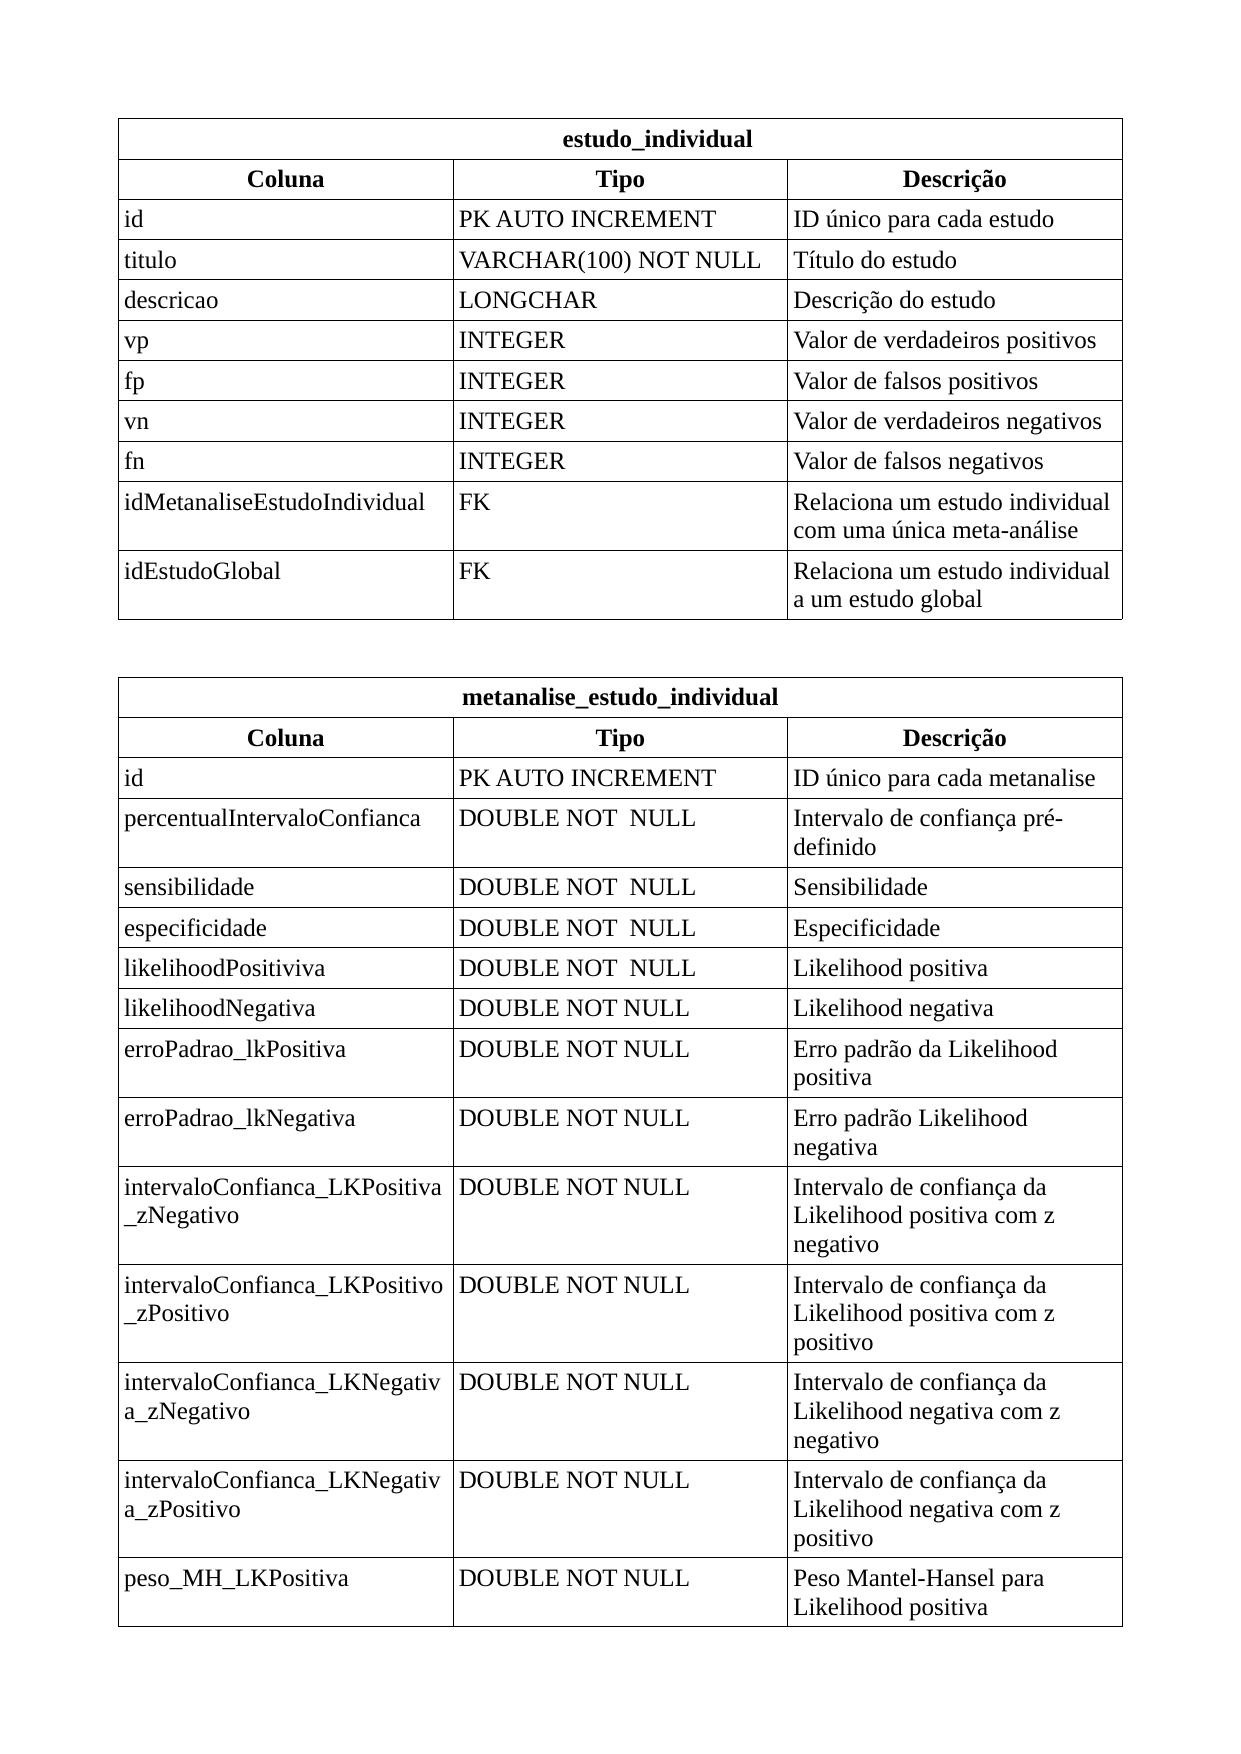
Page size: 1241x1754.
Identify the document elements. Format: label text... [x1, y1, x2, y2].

table_cell intervaloConfianca_LKPositivo_zPositivo [119, 1265, 453, 1362]
table_cell id [119, 758, 453, 798]
table_cell PK AUTO INCREMENT [454, 758, 787, 798]
table_cell DOUBLE NOT NULL [454, 1461, 787, 1557]
table_cell Valor de verdadeiros negativos [788, 401, 1122, 441]
table_cell Descrição [788, 718, 1122, 757]
table_cell intervaloConfianca_LKNegativa_zNegativo [119, 1363, 453, 1459]
table_cell descricao [119, 280, 453, 320]
table_cell Especificidade [788, 908, 1122, 947]
table_cell Valor de verdadeiros positivos [788, 321, 1122, 360]
table_cell idMetanaliseEstudoIndividual [119, 482, 453, 550]
table_cell intervaloConfianca_LKNegativa_zPositivo [119, 1461, 453, 1557]
table_cell Intervalo de confiança da Likelihood negativa com z negativo [788, 1363, 1122, 1459]
table_cell DOUBLE NOT NULL [454, 948, 787, 988]
table_cell Descrição [788, 160, 1122, 199]
table_cell Relaciona um estudo individual com uma única meta-análise [788, 482, 1122, 550]
table_cell DOUBLE NOT NULL [454, 1265, 787, 1362]
table_cell likelihoodPositiviva [119, 948, 453, 988]
table_cell Likelihood negativa [788, 989, 1122, 1028]
table_cell Intervalo de confiança da Likelihood positiva com z positivo [788, 1265, 1122, 1362]
table_cell DOUBLE NOT NULL [454, 908, 787, 947]
table_cell Intervalo de confiança pré-definido [788, 799, 1122, 867]
table_cell PK AUTO INCREMENT [454, 200, 787, 239]
table_cell Descrição do estudo [788, 280, 1122, 320]
table_cell fp [119, 361, 453, 400]
table_cell INTEGER [454, 442, 787, 481]
table_cell especificidade [119, 908, 453, 947]
table_cell peso_MH_LKPositiva [119, 1558, 453, 1626]
table_cell erroPadrao_lkPositiva [119, 1029, 453, 1097]
table_cell DOUBLE NOT NULL [454, 1098, 787, 1166]
table_cell Erro padrão da Likelihood positiva [788, 1029, 1122, 1097]
table_header estudo_individual [119, 119, 1122, 158]
table_cell percentualIntervaloConfianca [119, 799, 453, 867]
table_cell ID único para cada estudo [788, 200, 1122, 239]
table_cell Likelihood positiva [788, 948, 1122, 988]
table_cell Valor de falsos negativos [788, 442, 1122, 481]
table_cell fn [119, 442, 453, 481]
table_cell ID único para cada metanalise [788, 758, 1122, 798]
table_cell Erro padrão Likelihood negativa [788, 1098, 1122, 1166]
table_cell likelihoodNegativa [119, 989, 453, 1028]
table_cell INTEGER [454, 321, 787, 360]
table_cell vp [119, 321, 453, 360]
table_cell DOUBLE NOT NULL [454, 799, 787, 867]
table_cell Tipo [454, 160, 787, 199]
table_cell DOUBLE NOT NULL [454, 989, 787, 1028]
table_cell INTEGER [454, 361, 787, 400]
table_cell Tipo [454, 718, 787, 757]
table_cell LONGCHAR [454, 280, 787, 320]
table_cell Título do estudo [788, 240, 1122, 279]
table_cell idEstudoGlobal [119, 551, 453, 619]
table_cell DOUBLE NOT NULL [454, 1029, 787, 1097]
table_cell DOUBLE NOT NULL [454, 868, 787, 907]
table_cell DOUBLE NOT NULL [454, 1363, 787, 1459]
table_cell erroPadrao_lkNegativa [119, 1098, 453, 1166]
table_header metanalise_estudo_individual [119, 678, 1122, 717]
table_cell FK [454, 482, 787, 550]
table_cell sensibilidade [119, 868, 453, 907]
table_cell Valor de falsos positivos [788, 361, 1122, 400]
table_cell DOUBLE NOT NULL [454, 1167, 787, 1264]
table_cell DOUBLE NOT NULL [454, 1558, 787, 1626]
table_cell id [119, 200, 453, 239]
table_cell Coluna [119, 160, 453, 199]
table_cell Sensibilidade [788, 868, 1122, 907]
table_cell Relaciona um estudo individual a um estudo global [788, 551, 1122, 619]
table_cell Coluna [119, 718, 453, 757]
table_cell titulo [119, 240, 453, 279]
table_cell vn [119, 401, 453, 441]
table_cell Peso Mantel-Hansel para Likelihood positiva [788, 1558, 1122, 1626]
table_cell INTEGER [454, 401, 787, 441]
table_cell FK [454, 551, 787, 619]
table_cell Intervalo de confiança da Likelihood negativa com z positivo [788, 1461, 1122, 1557]
table_cell Intervalo de confiança da Likelihood positiva com z negativo [788, 1167, 1122, 1264]
table_cell intervaloConfianca_LKPositiva_zNegativo [119, 1167, 453, 1264]
table_cell VARCHAR(100) NOT NULL [454, 240, 787, 279]
